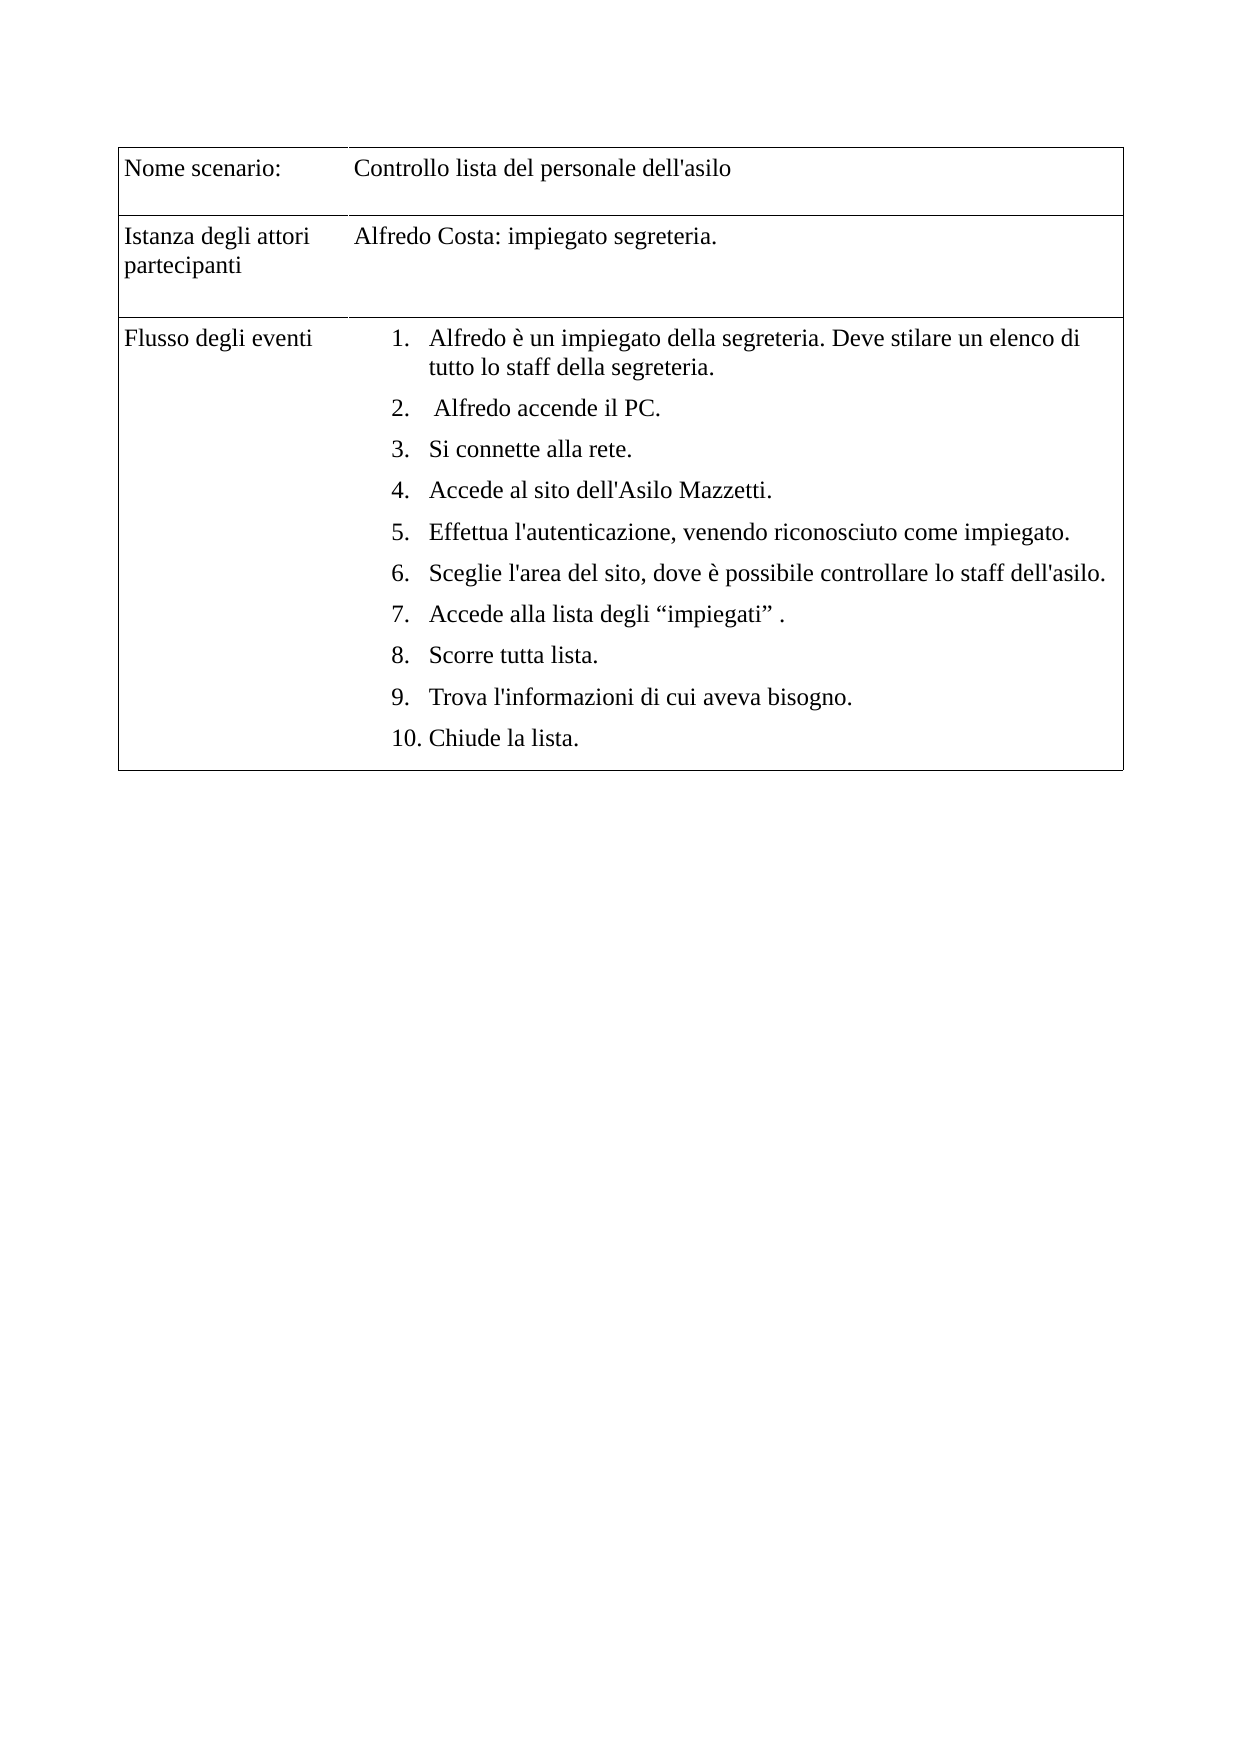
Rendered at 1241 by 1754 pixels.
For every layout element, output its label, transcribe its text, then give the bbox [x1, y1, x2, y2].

table_cell Flusso degli eventi [119, 318, 348, 770]
table_cell Alfredo è un impiegato della segreteria. Deve stilare un elenco di tutto lo staff della segreteria. Alfredo accende il PC. Si connette alla rete. Accede al sito dell'Asilo Mazzetti. Effettua l'autenticazione, venendo riconosciuto come impiegato. Sceglie l'area del sito, dove è possibile controllare lo staff dell'asilo. Accede alla lista degli “impiegati” . Scorre tutta lista. Trova l'informazioni di cui aveva bisogno. Chiude la lista. [349, 318, 1123, 770]
table_header Nome scenario: [119, 148, 348, 215]
table_header Controllo lista del personale dell'asilo [349, 148, 1123, 215]
table_cell Istanza degli attori partecipanti [119, 216, 348, 317]
table_cell Alfredo Costa: impiegato segreteria. [349, 216, 1123, 317]
